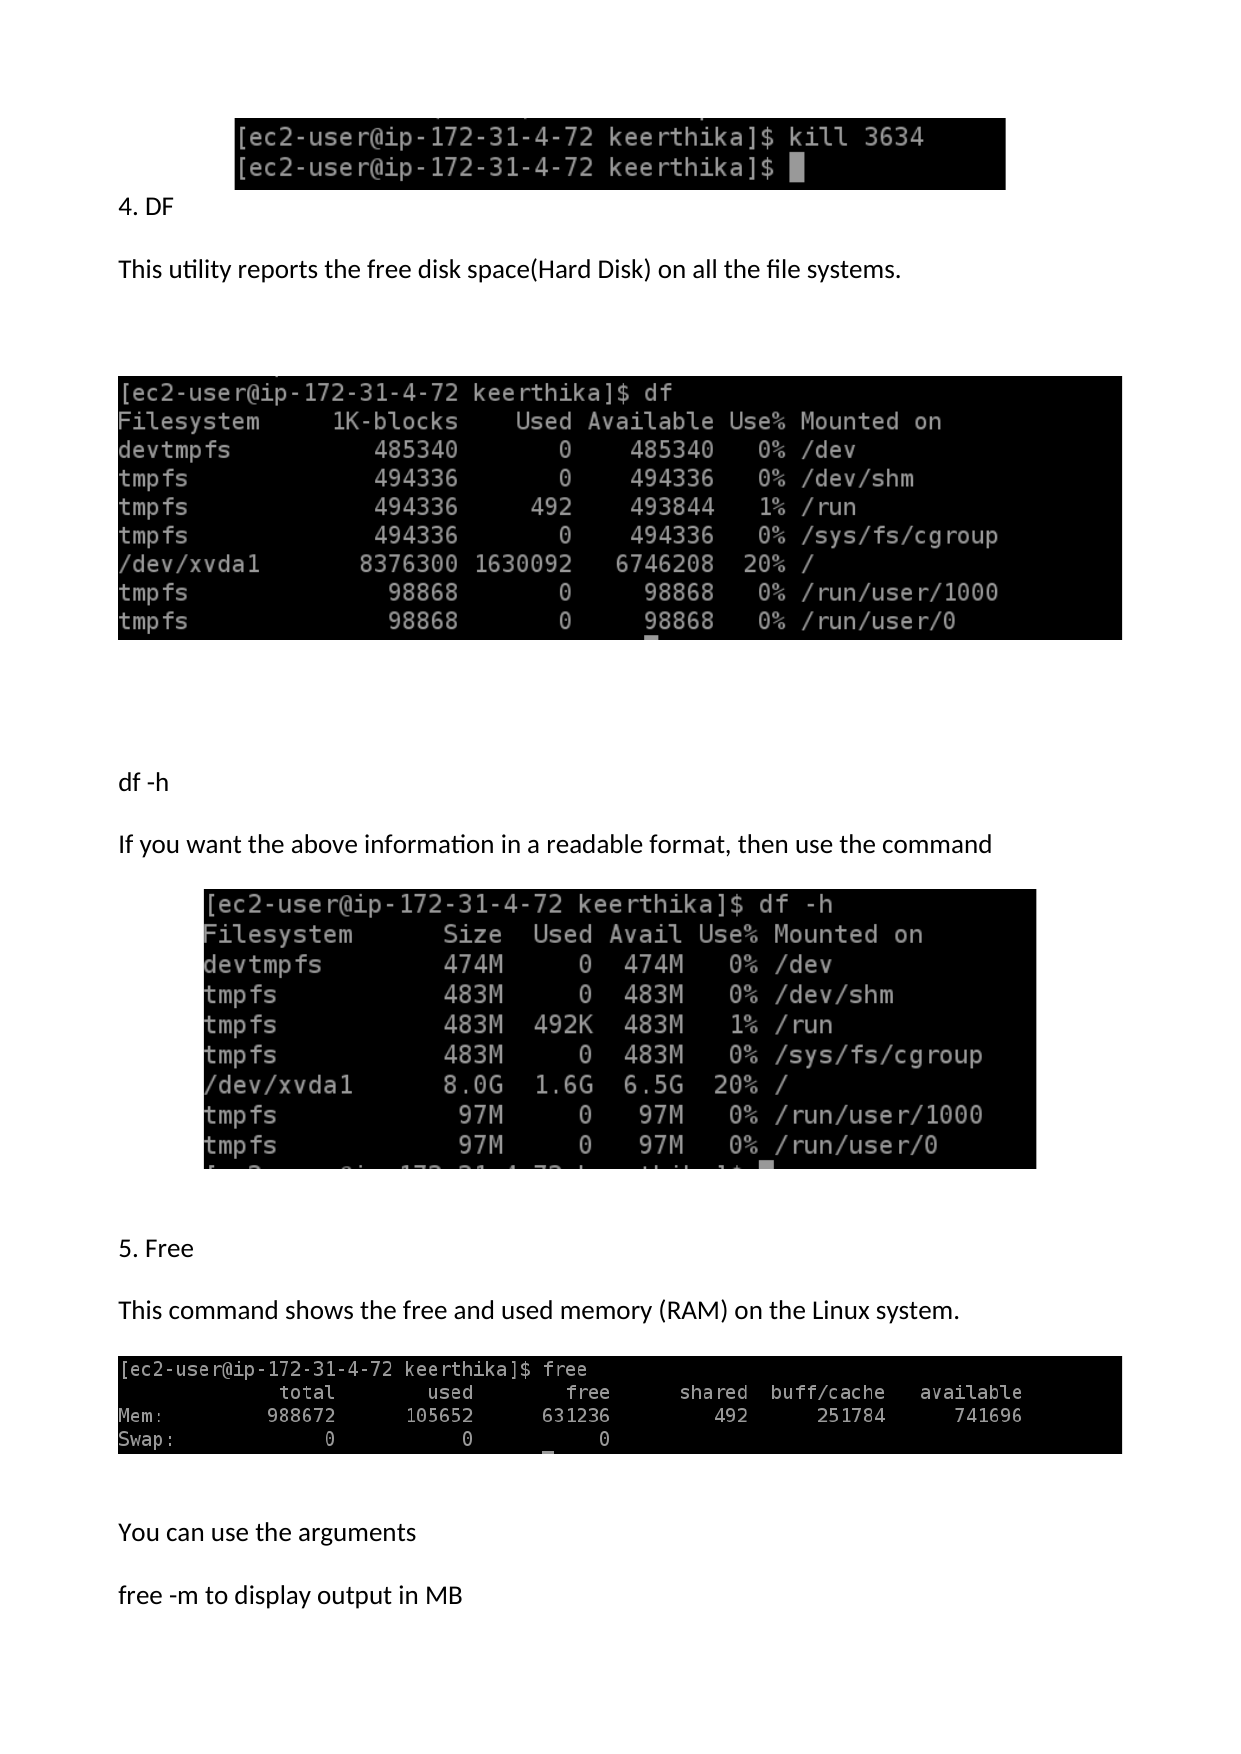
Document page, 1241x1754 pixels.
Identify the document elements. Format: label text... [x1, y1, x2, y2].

text 4. DF [118, 118, 1122, 222]
picture [234, 118, 1006, 190]
text You can use the arguments [118, 1516, 1122, 1549]
text free -m to display output in MB [118, 1578, 1122, 1611]
picture [118, 1356, 1123, 1454]
text This command shows the free and used memory (RAM) on the Linux system. [118, 1293, 1122, 1326]
text This utility reports the free disk space(Hard Disk) on all the file systems. [118, 252, 1122, 285]
text If you want the above information in a readable format, then use the command [118, 827, 1122, 860]
picture [203, 889, 1037, 1169]
picture [118, 376, 1123, 640]
text df -h [118, 765, 1122, 798]
text 5. Free [118, 1231, 1122, 1264]
